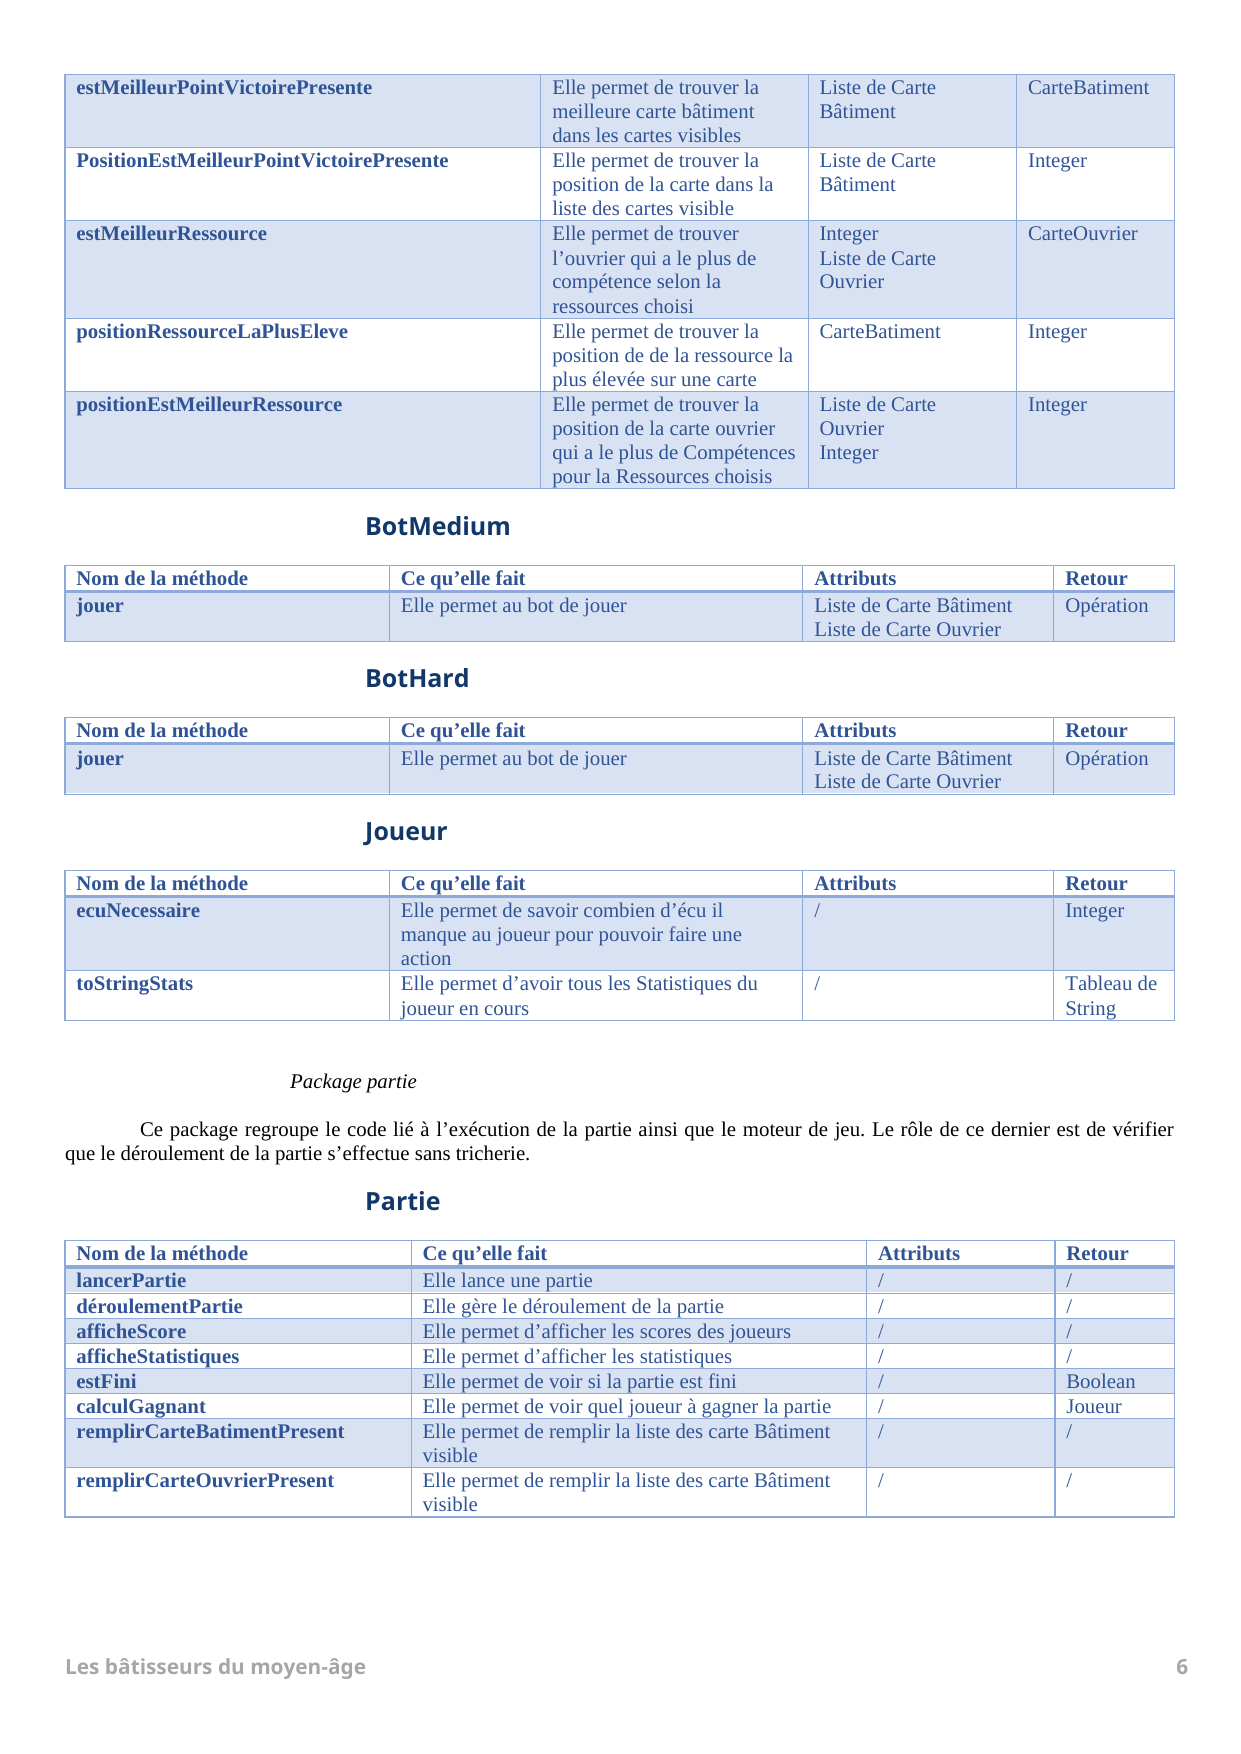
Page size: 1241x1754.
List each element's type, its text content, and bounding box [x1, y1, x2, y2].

table_cell / [1056, 1269, 1174, 1292]
table_cell Integer [1017, 319, 1174, 391]
table_cell Integer [1054, 898, 1174, 970]
table_cell Elle permet de trouver la position de la carte ouvrier qui a le plus de Compétences pour la Ressources choisis [541, 392, 808, 488]
table_cell / [1056, 1468, 1174, 1516]
table_cell CarteOuvrier [1017, 221, 1174, 318]
text Ce package regroupe le code lié à l’exécution de la partie ainsi que le moteur de jeu. Le rôle de ce dernier est de vérifier que le déroulement de la partie s’effectue sans tricherie. [65, 1117, 1175, 1165]
table_cell remplirCarteOuvrierPresent [66, 1468, 411, 1516]
table_cell / [867, 1294, 1054, 1318]
table_cell Elle permet de trouver la position de de la ressource la plus élevée sur une carte [541, 319, 808, 391]
table_header Nom de la méthode [66, 718, 389, 742]
table_cell Elle permet de trouver l’ouvrier qui a le plus de compétence selon la ressources choisi [541, 221, 808, 318]
table_header Ce qu’elle fait [390, 718, 802, 742]
table_cell déroulementPartie [66, 1294, 411, 1318]
table_cell Elle permet d’avoir tous les Statistiques du joueur en cours [390, 971, 802, 1019]
table_cell Elle permet de savoir combien d’écu il manque au joueur pour pouvoir faire une action [390, 898, 802, 970]
table_cell ecuNecessaire [66, 898, 389, 970]
table_header Nom de la méthode [66, 566, 389, 589]
table_cell Liste de Carte Ouvrier Integer [809, 392, 1016, 488]
table_cell estMeilleurPointVictoirePresente [66, 75, 540, 147]
table_header Ce qu’elle fait [390, 871, 802, 895]
table_cell Liste de Carte Bâtiment [809, 75, 1016, 147]
table_cell Elle permet d’afficher les scores des joueurs [412, 1319, 866, 1343]
table_cell jouer [66, 745, 389, 793]
table_cell / [867, 1419, 1054, 1467]
table_cell Elle gère le déroulement de la partie [412, 1294, 866, 1318]
table_cell Boolean [1056, 1369, 1174, 1393]
table_cell / [867, 1269, 1054, 1292]
table_cell Elle lance une partie [412, 1269, 866, 1292]
table_cell Joueur [1056, 1394, 1174, 1418]
table_cell Integer [1017, 392, 1174, 488]
table_cell CarteBatiment [1017, 75, 1174, 147]
table_cell / [803, 971, 1053, 1019]
table_cell / [867, 1369, 1054, 1393]
subtitle Package partie [215, 1069, 1175, 1093]
table_cell positionRessourceLaPlusEleve [66, 319, 540, 391]
table_cell Integer [1017, 148, 1174, 220]
table_cell jouer [66, 593, 389, 641]
table_header Retour [1054, 566, 1174, 589]
table_cell CarteBatiment [809, 319, 1016, 391]
table_cell Opération [1054, 593, 1174, 641]
table_header Retour [1054, 718, 1174, 742]
table_cell estMeilleurRessource [66, 221, 540, 318]
table_header Nom de la méthode [66, 1241, 411, 1265]
table_cell afficheStatistiques [66, 1344, 411, 1368]
table_cell calculGagnant [66, 1394, 411, 1418]
table_cell lancerPartie [66, 1269, 411, 1292]
table_cell / [867, 1394, 1054, 1418]
table_header Attributs [803, 718, 1053, 742]
table_cell remplirCarteBatimentPresent [66, 1419, 411, 1467]
table_cell Opération [1054, 745, 1174, 793]
table_cell Elle permet au bot de jouer [390, 745, 802, 793]
subtitle BotMedium [65, 513, 1175, 540]
table_cell / [1056, 1294, 1174, 1318]
subtitle Joueur [65, 819, 1175, 846]
table_cell Elle permet de remplir la liste des carte Bâtiment visible [412, 1419, 866, 1467]
table_header Attributs [867, 1241, 1054, 1265]
table_header Attributs [803, 871, 1053, 895]
table_cell Elle permet de trouver la position de la carte dans la liste des cartes visible [541, 148, 808, 220]
table_cell / [867, 1468, 1054, 1516]
table_cell / [1056, 1319, 1174, 1343]
table_header Retour [1054, 871, 1174, 895]
table_cell / [867, 1344, 1054, 1368]
table_cell / [1056, 1419, 1174, 1467]
subtitle BotHard [65, 666, 1175, 693]
table_cell Elle permet de trouver la meilleure carte bâtiment dans les cartes visibles [541, 75, 808, 147]
table_cell Elle permet de remplir la liste des carte Bâtiment visible [412, 1468, 866, 1516]
table_cell Tableau de String [1054, 971, 1174, 1019]
table_cell afficheScore [66, 1319, 411, 1343]
table_header Ce qu’elle fait [412, 1241, 866, 1265]
table_cell / [803, 898, 1053, 970]
table_cell Elle permet d’afficher les statistiques [412, 1344, 866, 1368]
table_cell Integer Liste de Carte Ouvrier [809, 221, 1016, 318]
subtitle Partie [65, 1189, 1175, 1216]
table_cell / [1056, 1344, 1174, 1368]
table_cell PositionEstMeilleurPointVictoirePresente [66, 148, 540, 220]
table_header Ce qu’elle fait [390, 566, 802, 589]
table_cell positionEstMeilleurRessource [66, 392, 540, 488]
table_cell estFini [66, 1369, 411, 1393]
table_cell Elle permet de voir quel joueur à gagner la partie [412, 1394, 866, 1418]
table_cell Liste de Carte Bâtiment [809, 148, 1016, 220]
table_header Nom de la méthode [66, 871, 389, 895]
table_header Attributs [803, 566, 1053, 589]
table_cell Liste de Carte Bâtiment Liste de Carte Ouvrier [803, 593, 1053, 641]
table_header Retour [1056, 1241, 1174, 1265]
table_cell Elle permet au bot de jouer [390, 593, 802, 641]
table_cell Elle permet de voir si la partie est fini [412, 1369, 866, 1393]
table_cell toStringStats [66, 971, 389, 1019]
table_cell / [867, 1319, 1054, 1343]
table_cell Liste de Carte Bâtiment Liste de Carte Ouvrier [803, 745, 1053, 793]
